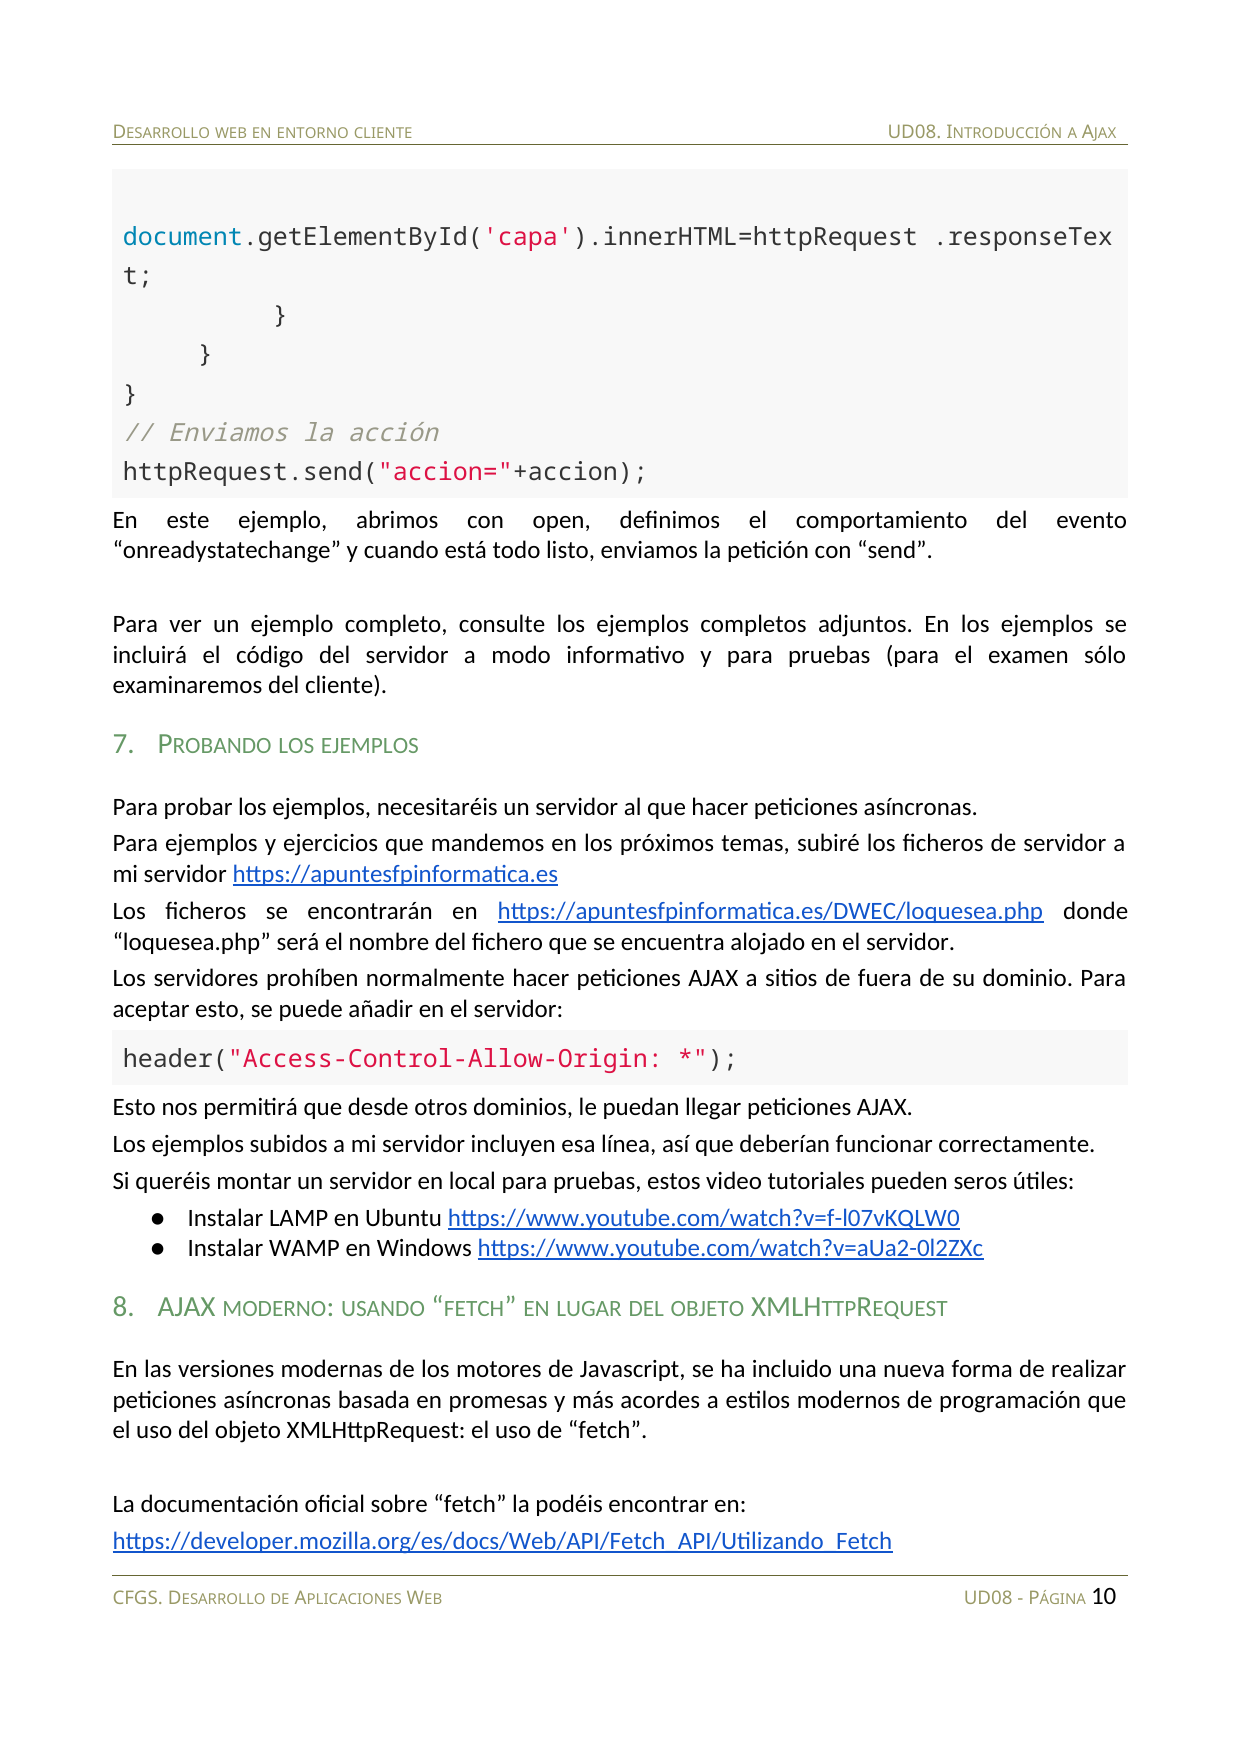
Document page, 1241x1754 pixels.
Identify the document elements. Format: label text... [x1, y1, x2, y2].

text https://developer.mozilla.org/es/docs/Web/API/Fetch_API/Utilizando_Fetch [112, 1525, 1128, 1556]
text Esto nos permitirá que desde otros dominios, le puedan llegar peticiones AJAX. [112, 1091, 1128, 1121]
text Los ficheros se encontrarán en https://apuntesfpinformatica.es/DWEC/loquesea.php donde “loquesea.php” será el nombre del fichero que se encuentra alojado en el servidor. [112, 895, 1128, 956]
text En las versiones modernas de los motores de Javascript, se ha incluido una nueva forma de realizar peticiones asíncronas basada en promesas y más acordes a estilos modernos de programación que el uso del objeto XMLHttpRequest: el uso de “fetch”. [112, 1353, 1128, 1445]
text Para probar los ejemplos, necesitaréis un servidor al que hacer peticiones asíncronas. [112, 791, 1128, 821]
list Instalar LAMP en Ubuntu https://www.youtube.com/watch?v=f-l07vKQLW0 [150, 1202, 1128, 1232]
text La documentación oficial sobre “fetch” la podéis encontrar en: [112, 1488, 1128, 1519]
text En este ejemplo, abrimos con open, definimos el comportamiento del evento “onreadystatechange” y cuando está todo listo, enviamos la petición con “send”. [112, 504, 1128, 565]
table_header document.getElementById('capa').innerHTML=httpRequest .responseText; } } } // Enviamos la acción httpRequest.send("accion="+accion); [112, 169, 1128, 498]
text Los servidores prohíben normalmente hacer peticiones AJAX a sitios de fuera de su dominio. Para aceptar esto, se puede añadir en el servidor: [112, 963, 1128, 1024]
text Para ver un ejemplo completo, consulte los ejemplos completos adjuntos. En los ejemplos se incluirá el código del servidor a modo informativo y para pruebas (para el examen sólo examinaremos del cliente). [112, 608, 1128, 700]
list Instalar WAMP en Windows https://www.youtube.com/watch?v=aUa2-0l2ZXc [150, 1232, 1128, 1263]
text Si queréis montar un servidor en local para pruebas, estos video tutoriales pueden seros útiles: [112, 1165, 1128, 1195]
text Para ejemplos y ejercicios que mandemos en los próximos temas, subiré los ficheros de servidor a mi servidor https://apuntesfpinformatica.es [112, 828, 1128, 889]
table_header header("Access-Control-Allow-Origin: *"); [112, 1030, 1128, 1085]
subtitle Probando los ejemplos [112, 725, 1128, 761]
subtitle AJAX moderno: usando “fetch” en lugar del objeto XMLHttpRequest [112, 1288, 1128, 1323]
text Los ejemplos subidos a mi servidor incluyen esa línea, así que deberían funcionar correctamente. [112, 1128, 1128, 1158]
